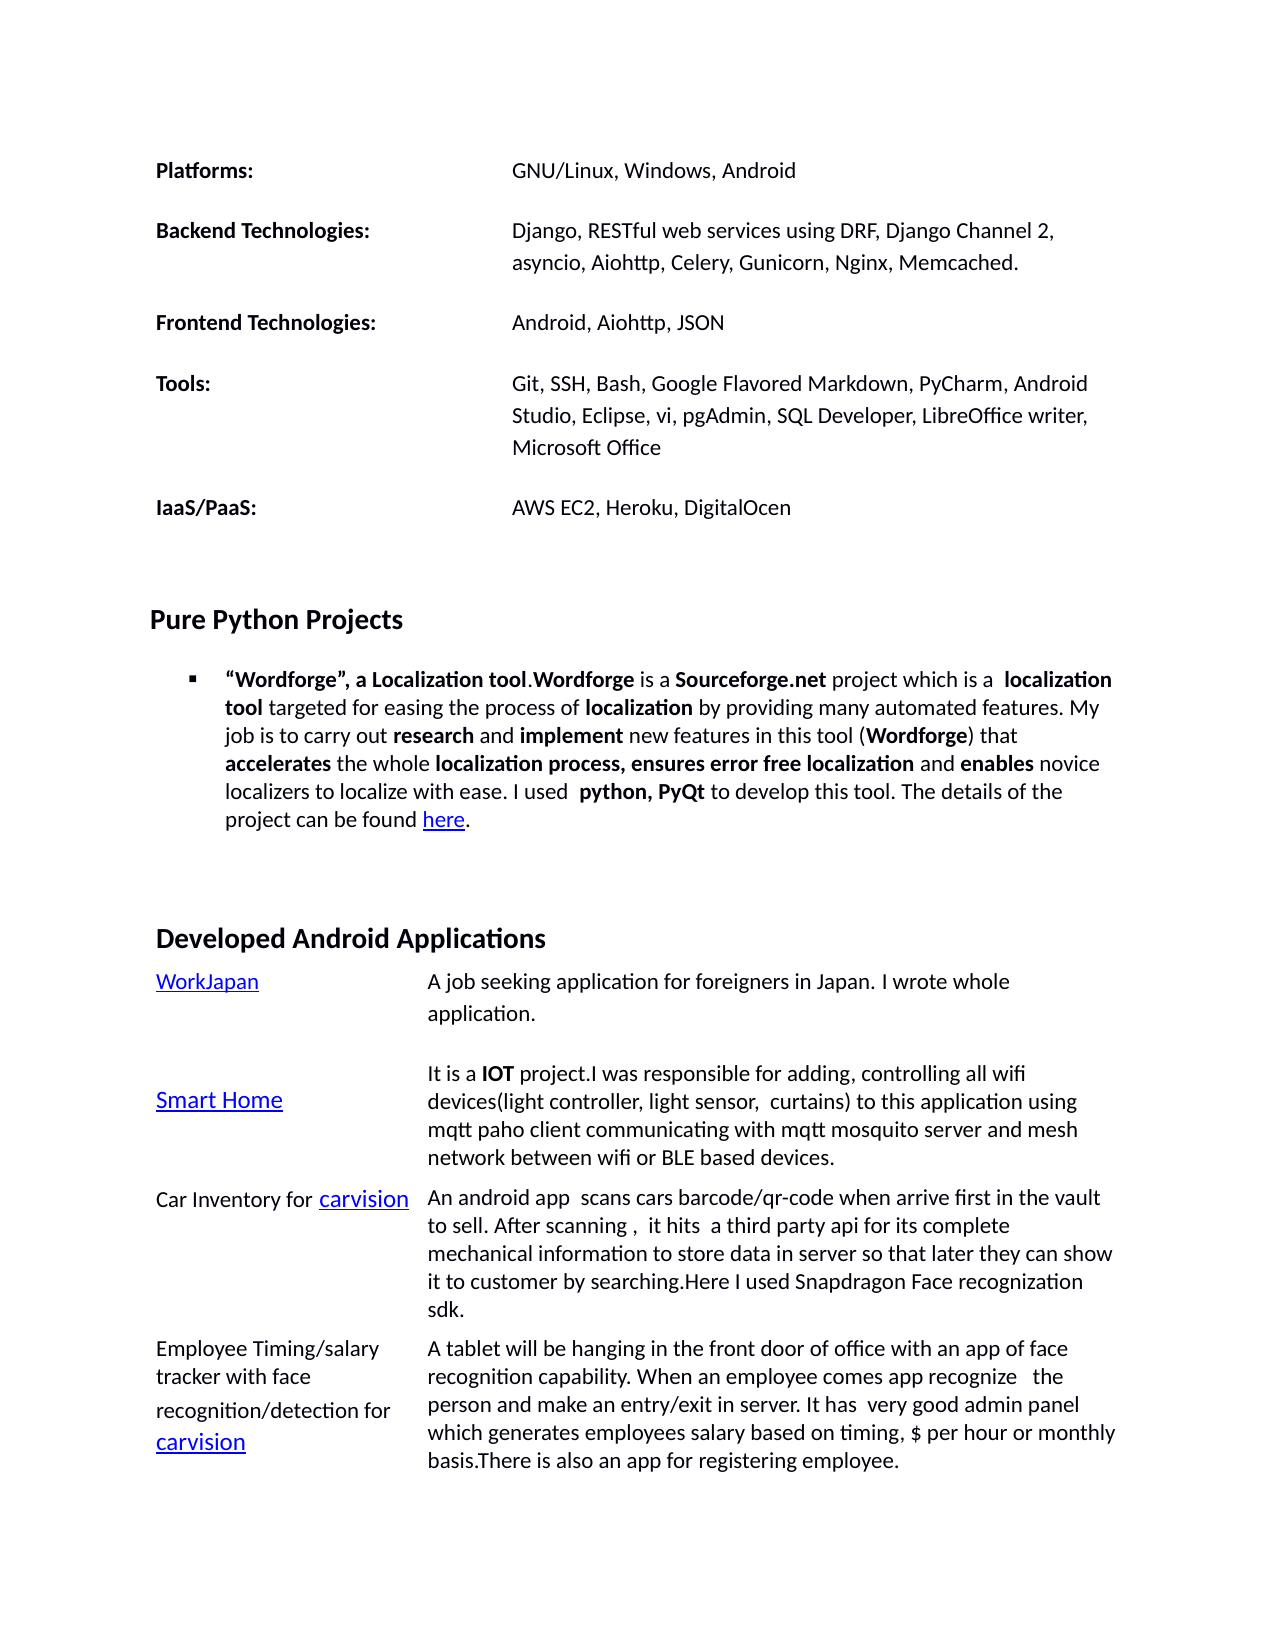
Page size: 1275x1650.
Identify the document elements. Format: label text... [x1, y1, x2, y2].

table_cell AWS EC2, Heroku, DigitalOcen [506, 488, 1125, 548]
table_cell Car Inventory for carvision [150, 1177, 422, 1329]
table_cell Smart Home [150, 1054, 422, 1177]
table_cell Backend Technologies: [150, 210, 506, 303]
table_cell GNU/Linux, Windows, Android [506, 150, 1125, 210]
table_cell Django, RESTful web services using DRF, Django Channel 2, asyncio, Aiohttp, Celery, Gunicorn, Nginx, Memcached. [506, 210, 1125, 303]
table_cell WorkJapan [150, 961, 422, 1053]
table_cell IaaS/PaaS: [150, 488, 506, 548]
table_cell An android app scans cars barcode/qr-code when arrive first in the vault to sell. After scanning , it hits a third party api for its complete mechanical information to store data in server so that later they can show it to customer by searching.Here I used Snapdragon Face recognization sdk. [422, 1177, 1125, 1329]
table_cell “Wordforge”, a Localization tool.Wordforge is a Sourceforge.net project which is a localization tool targeted for easing the process of localization by providing many automated features. My job is to carry out research and implement new features in this tool (Wordforge) that accelerates the whole localization process, ensures error free localization and enables novice localizers to localize with ease. I used python, PyQt to develop this tool. The details of the project can be found here. [138, 665, 1136, 861]
table_cell A job seeking application for foreigners in Japan. I wrote whole application. [422, 961, 1125, 1053]
table_cell Tools: [150, 363, 506, 488]
table_cell A tablet will be hanging in the front door of office with an app of face recognition capability. When an employee comes app recognize the person and make an entry/exit in server. It has very good admin panel which generates employees salary based on timing, $ per hour or monthly basis.There is also an app for registering employee. [422, 1329, 1125, 1480]
table_cell Platforms: [150, 150, 506, 210]
table_cell It is a IOT project.I was responsible for adding, controlling all wifi devices(light controller, light sensor, curtains) to this application using mqtt paho client communicating with mqtt mosquito server and mesh network between wifi or BLE based devices. [422, 1054, 1125, 1177]
table_cell Android, Aiohttp, JSON [506, 303, 1125, 363]
table_cell Employee Timing/salary tracker with face recognition/detection for carvision [150, 1329, 422, 1480]
table_header Developed Android Applications [150, 914, 1125, 961]
table_header Pure Python Projects [138, 601, 1136, 665]
table_cell Git, SSH, Bash, Google Flavored Markdown, PyCharm, Android Studio, Eclipse, vi, pgAdmin, SQL Developer, LibreOffice writer, Microsoft Office [506, 363, 1125, 488]
table_cell Frontend Technologies: [150, 303, 506, 363]
